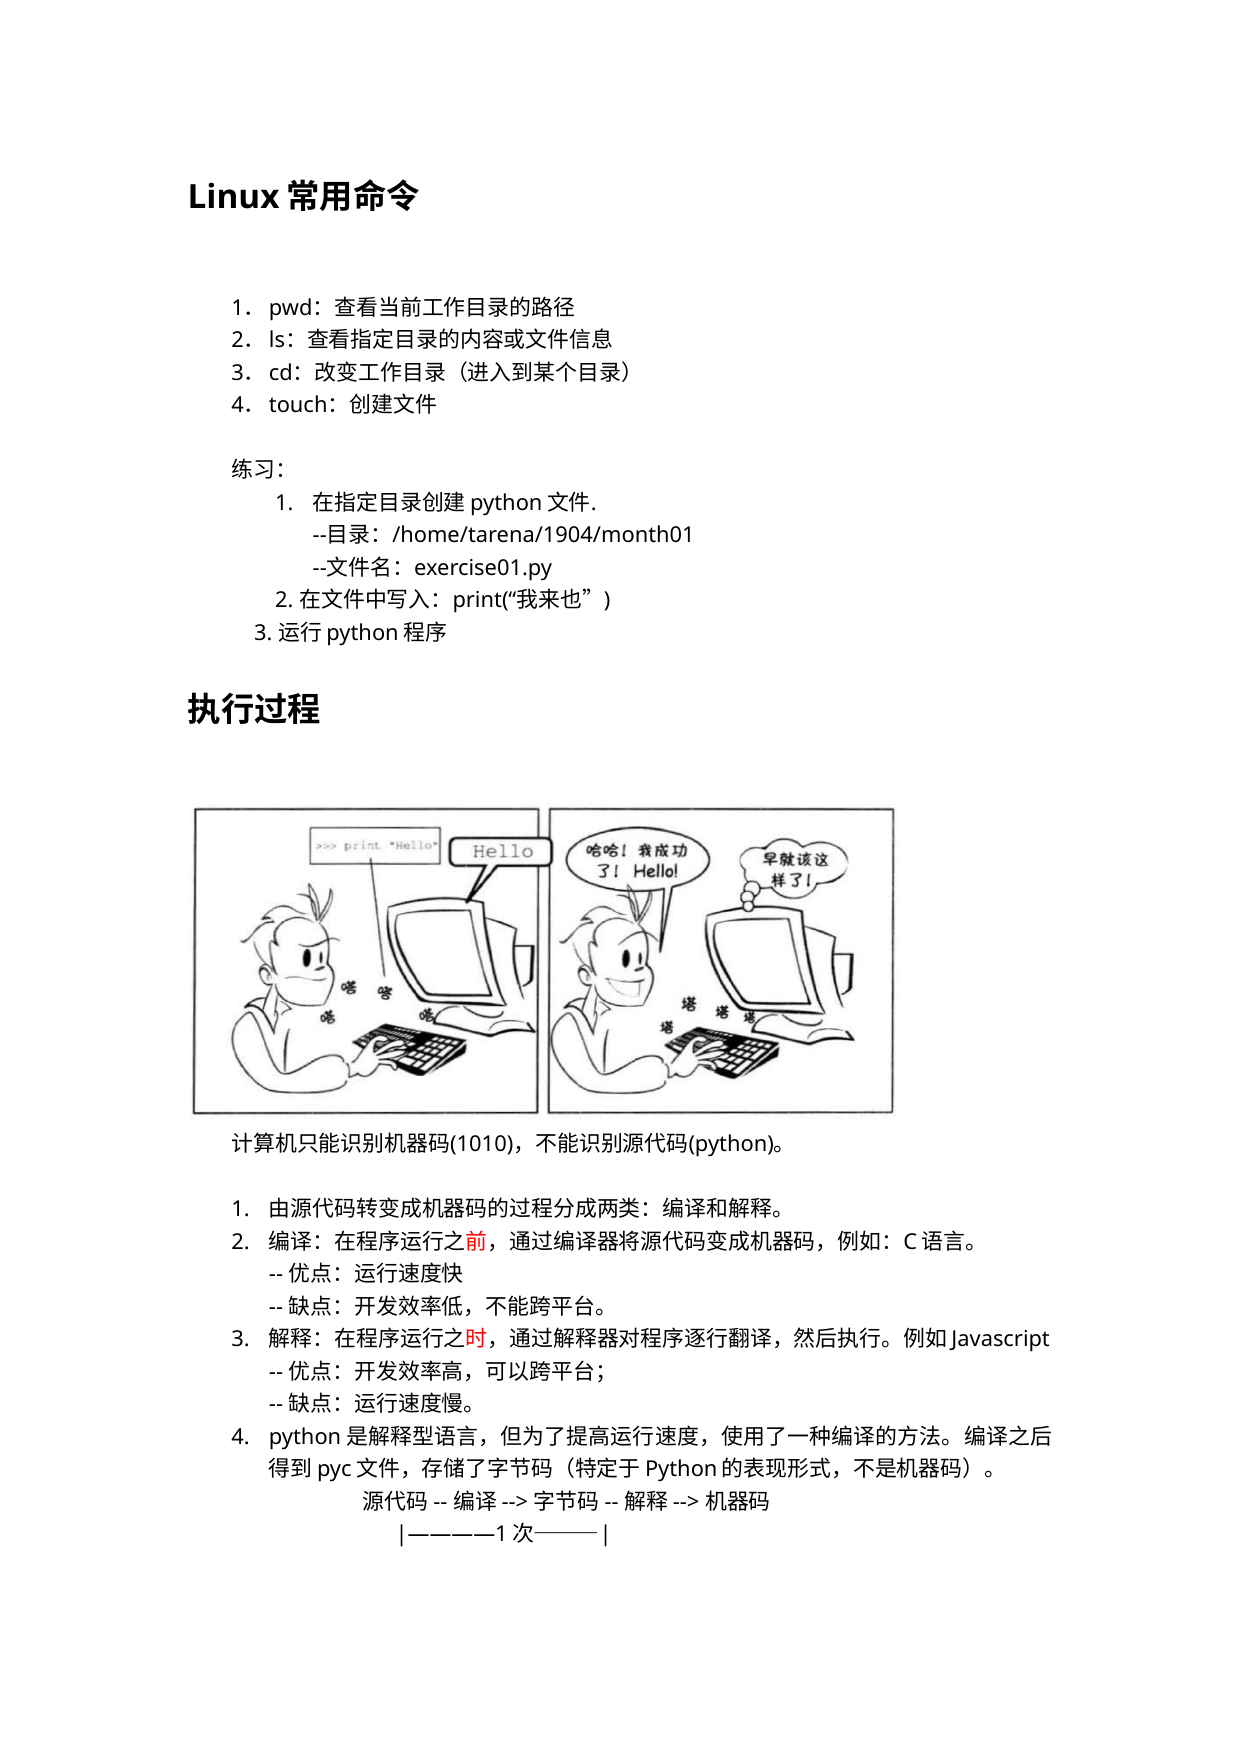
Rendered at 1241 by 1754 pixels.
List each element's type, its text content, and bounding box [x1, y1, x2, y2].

list cd：改变工作目录（进入到某个目录） [231, 354, 1053, 387]
text 2. 在文件中写入：print(“我来也”) [231, 582, 1053, 614]
text -- 缺点：运行速度慢。 [269, 1386, 1053, 1419]
list 解释：在程序运行之时，通过解释器对程序逐行翻译，然后执行。例如Javascript [231, 1321, 1053, 1354]
text -- 优点：开发效率高，可以跨平台； [269, 1354, 1053, 1386]
text 计算机只能识别机器码(1010)，不能识别源代码(python)。 [187, 1126, 1053, 1159]
list touch：创建文件 [231, 387, 1053, 419]
picture [187, 801, 902, 1122]
list python是解释型语言，但为了提高运行速度，使用了一种编译的方法。编译之后得到pyc文件，存储了字节码（特定于Python的表现形式，不是机器码）。 [231, 1419, 1053, 1484]
list --目录：/home/tarena/1904/month01 [312, 517, 1053, 549]
subtitle 执行过程 [187, 674, 1053, 739]
text -- 缺点：开发效率低，不能跨平台。 [225, 1289, 1053, 1321]
text 3. 运行python程序 [231, 614, 1053, 647]
list --文件名：exercise01.py [312, 549, 1053, 582]
list pwd：查看当前工作目录的路径 [231, 289, 1053, 322]
list 编译：在程序运行之前，通过编译器将源代码变成机器码，例如：C语言。 [231, 1224, 1053, 1256]
text 练习： [231, 452, 1053, 484]
subtitle Linux常用命令 [187, 162, 1053, 227]
list 由源代码转变成机器码的过程分成两类：编译和解释。 [231, 1191, 1053, 1224]
text -- 优点：运行速度快 [225, 1256, 1053, 1289]
list 在指定目录创建python文件. [275, 484, 1053, 517]
text 源代码 -- 编译 --> 字节码 -- 解释 --> 机器码 [362, 1484, 1053, 1516]
list ls：查看指定目录的内容或文件信息 [231, 322, 1053, 354]
text |————1次———| [362, 1516, 1053, 1549]
